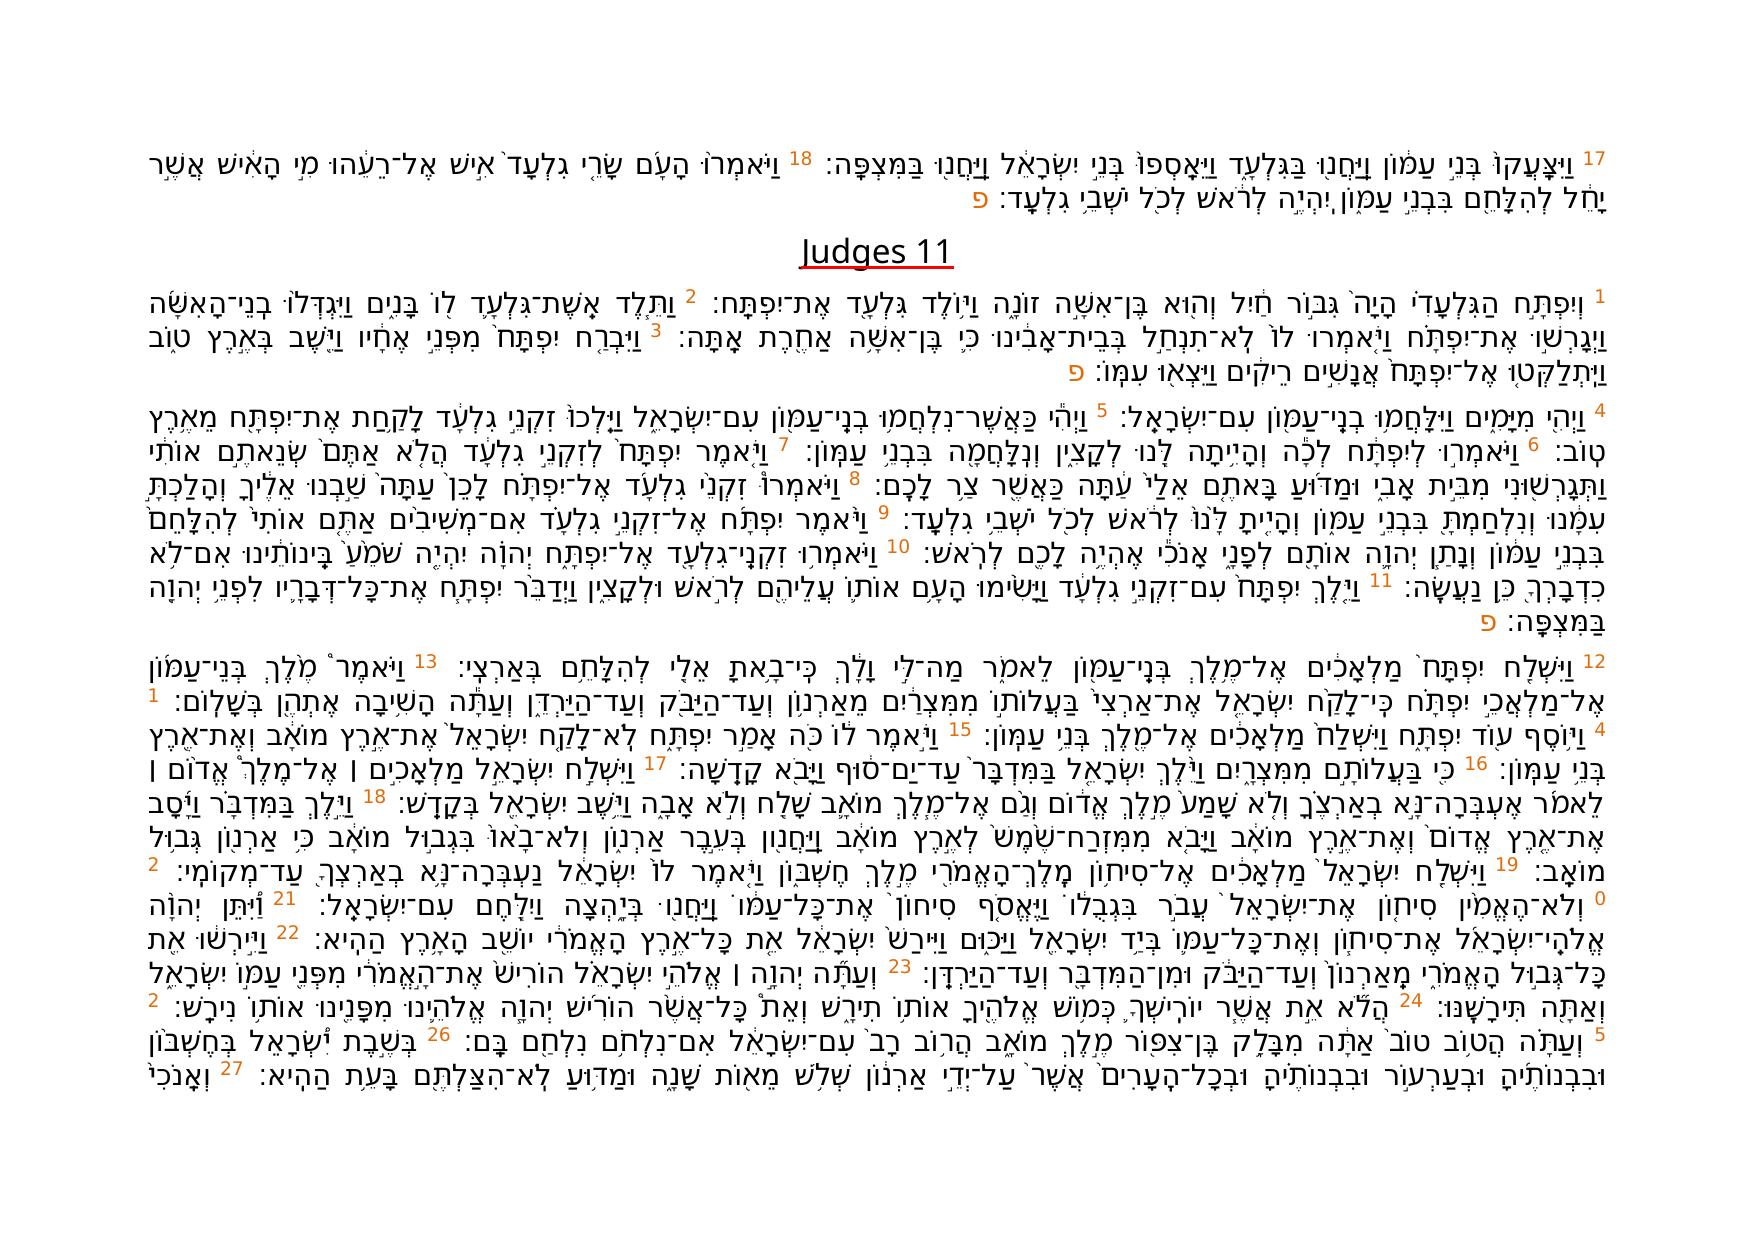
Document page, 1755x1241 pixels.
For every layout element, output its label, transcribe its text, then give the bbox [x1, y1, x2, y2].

text 4 וַיְהִ֖י מִיָּמִ֑ים וַיִּלָּחֲמ֥וּ בְנֵֽי־עַמּ֖וֹן עִם־יִשְׂרָאֵֽל׃ ‬‬‬‬5 וַיְהִ֕י כַּאֲשֶׁר־נִלְחֲמ֥וּ בְנֵֽי־עַמּ֖וֹן עִם־יִשְׂרָאֵ֑ל וַיֵּֽלְכוּ֙ זִקְנֵ֣י גִלְעָ֔ד לָקַ֥חַת אֶת־יִפְתָּ֖ח מֵאֶ֥רֶץ טֽוֹב׃ ‬‬‬‬6 וַיֹּאמְר֣וּ לְיִפְתָּ֔ח לְכָ֕ה וְהָיִ֥יתָה לָּ֖נוּ לְקָצִ֑ין וְנִֽלָּחֲמָ֖ה בִּבְנֵ֥י עַמּֽוֹן׃ ‬‬‬‬7 וַיֹּ֤אמֶר יִפְתָּח֙ לְזִקְנֵ֣י גִלְעָ֔ד הֲלֹ֤א אַתֶּם֙ שְׂנֵאתֶ֣ם אוֹתִ֔י וַתְּגָרְשׁ֖וּנִי מִבֵּ֣ית אָבִ֑י וּמַדּ֜וּעַ בָּאתֶ֤ם אֵלַי֙ עַ֔תָּה כַּאֲשֶׁ֖ר צַ֥ר לָכֶֽם׃ ‬‬‬‬8 וַיֹּאמְרוּ֩ זִקְנֵ֨י גִלְעָ֜ד אֶל־יִפְתָּ֗ח לָכֵן֙ עַתָּה֙ שַׁ֣בְנוּ אֵלֶ֔יךָ וְהָלַכְתָּ֣ עִמָּ֔נוּ וְנִלְחַמְתָּ֖ בִּבְנֵ֣י עַמּ֑וֹן וְהָיִ֤יתָ לָּ֙נוּ֙ לְרֹ֔אשׁ לְכֹ֖ל יֹשְׁבֵ֥י גִלְעָֽד׃ ‬‬‬‬9 וַיֹּ֨אמֶר יִפְתָּ֜ח אֶל־זִקְנֵ֣י גִלְעָ֗ד אִם־מְשִׁיבִ֨ים אַתֶּ֤ם אוֹתִי֙ לְהִלָּחֵם֙ בִּבְנֵ֣י עַמּ֔וֹן וְנָתַ֧ן יְהוָ֛ה אוֹתָ֖ם לְפָנָ֑י אָנֹכִ֕י אֶהְיֶ֥ה לָכֶ֖ם לְרֹֽאשׁ׃ ‬‬‬‬10 וַיֹּאמְר֥וּ זִקְנֵֽי־גִלְעָ֖ד אֶל־יִפְתָּ֑ח יְהוָ֗ה יִהְיֶ֤ה שֹׁמֵ֙עַ֙ בֵּֽינוֹתֵ֔ינוּ אִם־לֹ֥א כִדְבָרְךָ֖ כֵּ֥ן נַעֲשֶֽׂה׃ ‬‬‬‬11 וַיֵּ֤לֶךְ יִפְתָּח֙ עִם־זִקְנֵ֣י גִלְעָ֔ד וַיָּשִׂ֨ימוּ הָעָ֥ם אוֹת֛וֹ עֲלֵיהֶ֖ם לְרֹ֣אשׁ וּלְקָצִ֑ין וַיְדַבֵּ֨ר יִפְתָּ֧ח אֶת־כָּל־דְּבָרָ֛יו לִפְנֵ֥י יְהוָ֖ה בַּמִּצְפָּֽה׃ פ ‬‬‬‬‬‬‬‬‬‬‬‬ [148, 400, 1606, 638]
text 1 וְיִפְתָּ֣ח הַגִּלְעָדִ֗י הָיָה֙ גִּבּ֣וֹר חַ֔יִל וְה֖וּא בֶּן־אִשָּׁ֣ה זוֹנָ֑ה וַיּ֥וֹלֶד גִּלְעָ֖ד אֶת־יִפְתָּֽח׃ 2 וַתֵּ֧לֶד אֵֽשֶׁת־גִּלְעָ֛ד ל֖וֹ בָּנִ֑ים וַיִּגְדְּל֨וּ בְֽנֵי־הָאִשָּׁ֜ה וַיְגָרְשׁ֣וּ אֶת־יִפְתָּ֗ח וַיֹּ֤אמְרוּ לוֹ֙ לֹֽא־תִנְחַ֣ל בְּבֵית־אָבִ֔ינוּ כִּ֛י בֶּן־אִשָּׁ֥ה אַחֶ֖רֶת אָֽתָּה׃ ‬‬‬‬3 וַיִּבְרַ֤ח יִפְתָּח֙ מִפְּנֵ֣י אֶחָ֔יו וַיֵּ֖שֶׁב בְּאֶ֣רֶץ ט֑וֹב וַיִּֽתְלַקְּט֤וּ אֶל־יִפְתָּח֙ אֲנָשִׁ֣ים רֵיקִ֔ים וַיֵּצְא֖וּ עִמּֽוֹ׃ פ ‬‬‬‬‬‬ [148, 286, 1606, 388]
text 17 וַיִּצָּֽעֲקוּ֙ בְּנֵ֣י עַמּ֔וֹן וַֽיַּחֲנ֖וּ בַּגִּלְעָ֑ד וַיֵּאָֽסְפוּ֙ בְּנֵ֣י יִשְׂרָאֵ֔ל וַֽיַּחֲנ֖וּ בַּמִּצְפָּֽה׃ ‬‬‬‬18 וַיֹּאמְר֨וּ הָעָ֜ם שָׂרֵ֤י גִלְעָד֙ אִ֣ישׁ אֶל־רֵעֵ֔הוּ מִ֣י הָאִ֔ישׁ אֲשֶׁ֣ר יָחֵ֔ל לְהִלָּחֵ֖ם בִּבְנֵ֣י עַמּ֑וֹן יִֽהְיֶ֣ה לְרֹ֔אשׁ לְכֹ֖ל יֹשְׁבֵ֥י גִלְעָֽד׃ פ ‬‬‬‬‬‬ [148, 148, 1606, 216]
text Judges 11 [148, 228, 1606, 273]
text 12 וַיִּשְׁלַ֤ח יִפְתָּח֙ מַלְאָכִ֔ים אֶל־מֶ֥לֶךְ בְּנֵֽי־עַמּ֖וֹן לֵאמֹ֑ר מַה־לִּ֣י וָלָ֔ךְ כִּֽי־בָ֥אתָ אֵלַ֖י לְהִלָּחֵ֥ם בְּאַרְצִֽי׃ ‬‬‬‬13 וַיֹּאמֶר֩ מֶ֨לֶךְ בְּנֵי־עַמּ֜וֹן אֶל־מַלְאֲכֵ֣י יִפְתָּ֗ח כִּֽי־לָקַ֨ח יִשְׂרָאֵ֤ל אֶת־אַרְצִי֙ בַּעֲלוֹת֣וֹ מִמִּצְרַ֔יִם מֵאַרְנ֥וֹן וְעַד־הַיַּבֹּ֖ק וְעַד־הַיַּרְדֵּ֑ן וְעַתָּ֕ה הָשִׁ֥יבָה אֶתְהֶ֖ן בְּשָׁלֽוֹם׃ ‬‬‬‬14 וַיּ֥וֹסֶף ע֖וֹד יִפְתָּ֑ח וַיִּשְׁלַח֙ מַלְאָכִ֔ים אֶל־מֶ֖לֶךְ בְּנֵ֥י עַמּֽוֹן׃ ‬‬‬‬15 וַיֹּ֣אמֶר ל֔וֹ כֹּ֖ה אָמַ֣ר יִפְתָּ֑ח לֹֽא־לָקַ֤ח יִשְׂרָאֵל֙ אֶת־אֶ֣רֶץ מוֹאָ֔ב וְאֶת־אֶ֖רֶץ בְּנֵ֥י עַמּֽוֹן׃ ‬‬‬‬16 כִּ֖י בַּעֲלוֹתָ֣ם מִמִּצְרָ֑יִם וַיֵּ֨לֶךְ יִשְׂרָאֵ֤ל בַּמִּדְבָּר֙ עַד־יַם־ס֔וּף וַיָּבֹ֖א קָדֵֽשָׁה׃ ‬‬‬‬17 וַיִּשְׁלַ֣ח יִשְׂרָאֵ֣ל מַלְאָכִ֣ים ׀ אֶל־מֶלֶךְ֩ אֱד֨וֹם ׀ לֵאמֹ֜ר אֶעְבְּרָה־נָּ֣א בְאַרְצֶ֗ךָ וְלֹ֤א שָׁמַע֙ מֶ֣לֶךְ אֱד֔וֹם וְגַ֨ם אֶל־מֶ֧לֶךְ מוֹאָ֛ב שָׁלַ֖ח וְלֹ֣א אָבָ֑ה וַיֵּ֥שֶׁב יִשְׂרָאֵ֖ל בְּקָדֵֽשׁ׃ ‬‬‬‬18 וַיֵּ֣לֶךְ בַּמִּדְבָּ֗ר וַיָּ֜סָב אֶת־אֶ֤רֶץ אֱדוֹם֙ וְאֶת־אֶ֣רֶץ מוֹאָ֔ב וַיָּבֹ֤א מִמִּזְרַח־שֶׁ֙מֶשׁ֙ לְאֶ֣רֶץ מוֹאָ֔ב וַֽיַּחֲנ֖ו‬‏ן בְּעֵ֣בֶר אַרְנ֑וֹן וְלֹא־בָ֙אוּ֙ בִּגְב֣וּל מוֹאָ֔ב כִּ֥י אַרְנ֖וֹן גְּב֥וּל מוֹאָֽב׃ ‬‬‬‬‬19 וַיִּשְׁלַ֤ח יִשְׂרָאֵל֙ מַלְאָכִ֔ים אֶל־סִיח֥וֹן מֶֽלֶךְ־הָאֱמֹרִ֖י מֶ֣לֶךְ חֶשְׁבּ֑וֹן וַיֹּ֤אמֶר לוֹ֙ יִשְׂרָאֵ֔ל נַעְבְּרָה־נָּ֥א בְאַרְצְךָ֖ עַד־מְקוֹמִֽי׃ ‬‬‬‬20 וְלֹא־הֶאֱמִ֨ין סִיח֤וֹן אֶת־יִשְׂרָאֵל֙ עֲבֹ֣ר בִּגְבֻל֔וֹ וַיֶּאֱסֹ֤ף סִיחוֹן֙ אֶת־כָּל־עַמּ֔וֹ וַֽיַּחֲנ֖וּ בְּיָ֑הְצָה וַיִלָּ֖חֶם עִם־יִשְׂרָאֵֽל׃ ‬‬‬‬21 וַ֠יִּתֵּן יְהוָ֨ה אֱלֹהֵֽי־יִשְׂרָאֵ֜ל אֶת־סִיח֧וֹן וְאֶת־כָּל־עַמּ֛וֹ בְּיַ֥ד יִשְׂרָאֵ֖ל וַיַּכּ֑וּם וַיִּירַשׁ֙ יִשְׂרָאֵ֔ל אֵ֚ת כָּל־אֶ֣רֶץ הָאֱמֹרִ֔י יוֹשֵׁ֖ב הָאָ֥רֶץ הַהִֽיא׃ ‬‬‬‬22 וַיִּ֣ירְשׁ֔וּ אֵ֖ת כָּל־גְּב֣וּל הָאֱמֹרִ֑י מֵֽאַרְנוֹן֙ וְעַד־הַיַּבֹּ֔ק וּמִן־הַמִּדְבָּ֖ר וְעַד־הַיַּרְדֵּֽן׃ ‬‬‬‬23 וְעַתָּ֞ה יְהוָ֣ה ׀ אֱלֹהֵ֣י יִשְׂרָאֵ֗ל הוֹרִישׁ֙ אֶת־הָ֣אֱמֹרִ֔י מִפְּנֵ֖י עַמּ֣וֹ יִשְׂרָאֵ֑ל וְאַתָּ֖ה תִּירָשֶֽׁנּוּ׃ ‬‬‬‬24 הֲלֹ֞א אֵ֣ת אֲשֶׁ֧ר יוֹרִֽישְׁךָ֛ כְּמ֥וֹשׁ אֱלֹהֶ֖יךָ אוֹת֥וֹ תִירָ֑שׁ וְאֵת֩ כָּל־אֲשֶׁ֨ר הוֹרִ֜ישׁ יְהוָ֧ה אֱלֹהֵ֛ינוּ מִפָּנֵ֖ינוּ אוֹת֥וֹ נִירָֽשׁ׃ ‬‬‬‬25 וְעַתָּ֗ה הֲט֥וֹב טוֹב֙ אַתָּ֔ה מִבָּלָ֥ק בֶּן־צִפּ֖וֹר מֶ֣לֶךְ מוֹאָ֑ב הֲר֥וֹב רָב֙ עִם־יִשְׂרָאֵ֔ל אִם־נִלְחֹ֥ם נִלְחַ֖ם בָּֽם׃ ‬‬‬‬26 בְּשֶׁ֣בֶת יִ֠שְׂרָאֵל בְּחֶשְׁבּ֨וֹן וּבִבְנוֹתֶ֜יהָ וּבְעַרְע֣וֹר וּבִבְנוֹתֶ֗יהָ וּבְכָל־הֶֽעָרִים֙ אֲשֶׁר֙ עַל־יְדֵ֣י אַרְנ֔וֹן שְׁלֹ֥שׁ מֵא֖וֹת שָׁנָ֑ה וּמַדּ֥וּעַ לֹֽא־הִצַּלְתֶּ֖ם בָּעֵ֥ת הַהִֽיא׃ ‬‬‬‬27 וְאָֽנֹכִי֙ לֹֽא־חָטָ֣אתִי לָ֔ךְ וְאַתָּ֞ה עֹשֶׂ֥ה אִתִּ֛י רָעָ֖ה לְהִלָּ֣חֶם בִּ֑י יִשְׁפֹּ֨ט יְהוָ֤ה הַשֹּׁפֵט֙ הַיּ֔וֹם בֵּ֚ין בְּנֵ֣י יִשְׂרָאֵ֔ל וּבֵ֖ין בְּנֵ֥י עַמּֽוֹן׃ ‬‬‬‬28 וְלֹ֣א שָׁמַ֔ע מֶ֖לֶךְ בְּנֵ֣י עַמּ֑וֹן אֶל־דִּבְרֵ֣י יִפְתָּ֔ח אֲשֶׁ֥ר שָׁלַ֖ח אֵלָֽיו׃ פ ‬‬‬‬‬‬‬‬‬‬‬‬‬‬‬‬‬‬‬‬‬ [148, 651, 1606, 1092]
